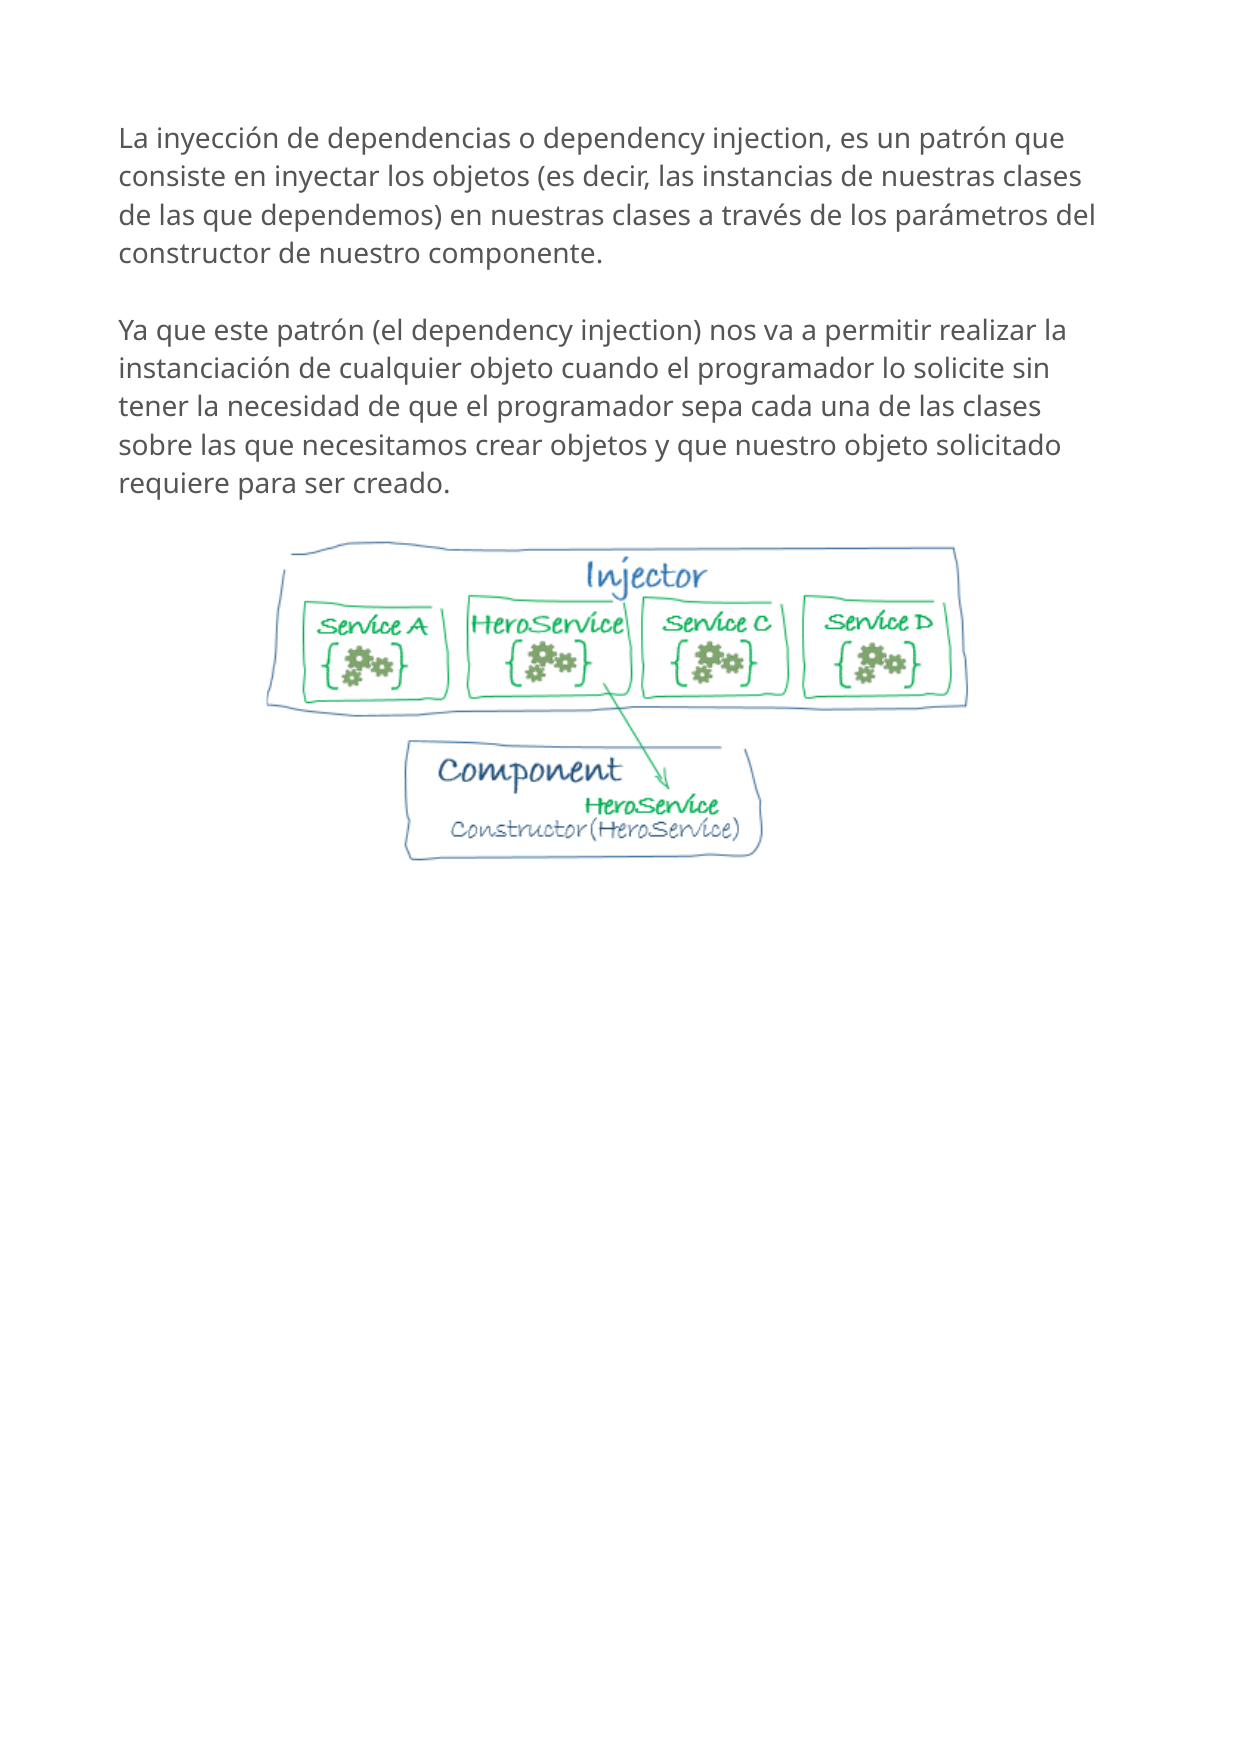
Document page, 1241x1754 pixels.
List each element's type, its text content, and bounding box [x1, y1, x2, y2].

text La inyección de dependencias o dependency injection, es un patrón que consiste en inyectar los objetos (es decir, las instancias de nuestras clases de las que dependemos) en nuestras clases a través de los parámetros del constructor de nuestro componente. [118, 118, 1122, 271]
text Ya que este patrón (el dependency injection) nos va a permitir realizar la instanciación de cualquier objeto cuando el programador lo solicite sin tener la necesidad de que el programador sepa cada una de las clases sobre las que necesitamos crear objetos y que nuestro objeto solicitado requiere para ser creado. [118, 310, 1122, 501]
picture [266, 539, 974, 862]
